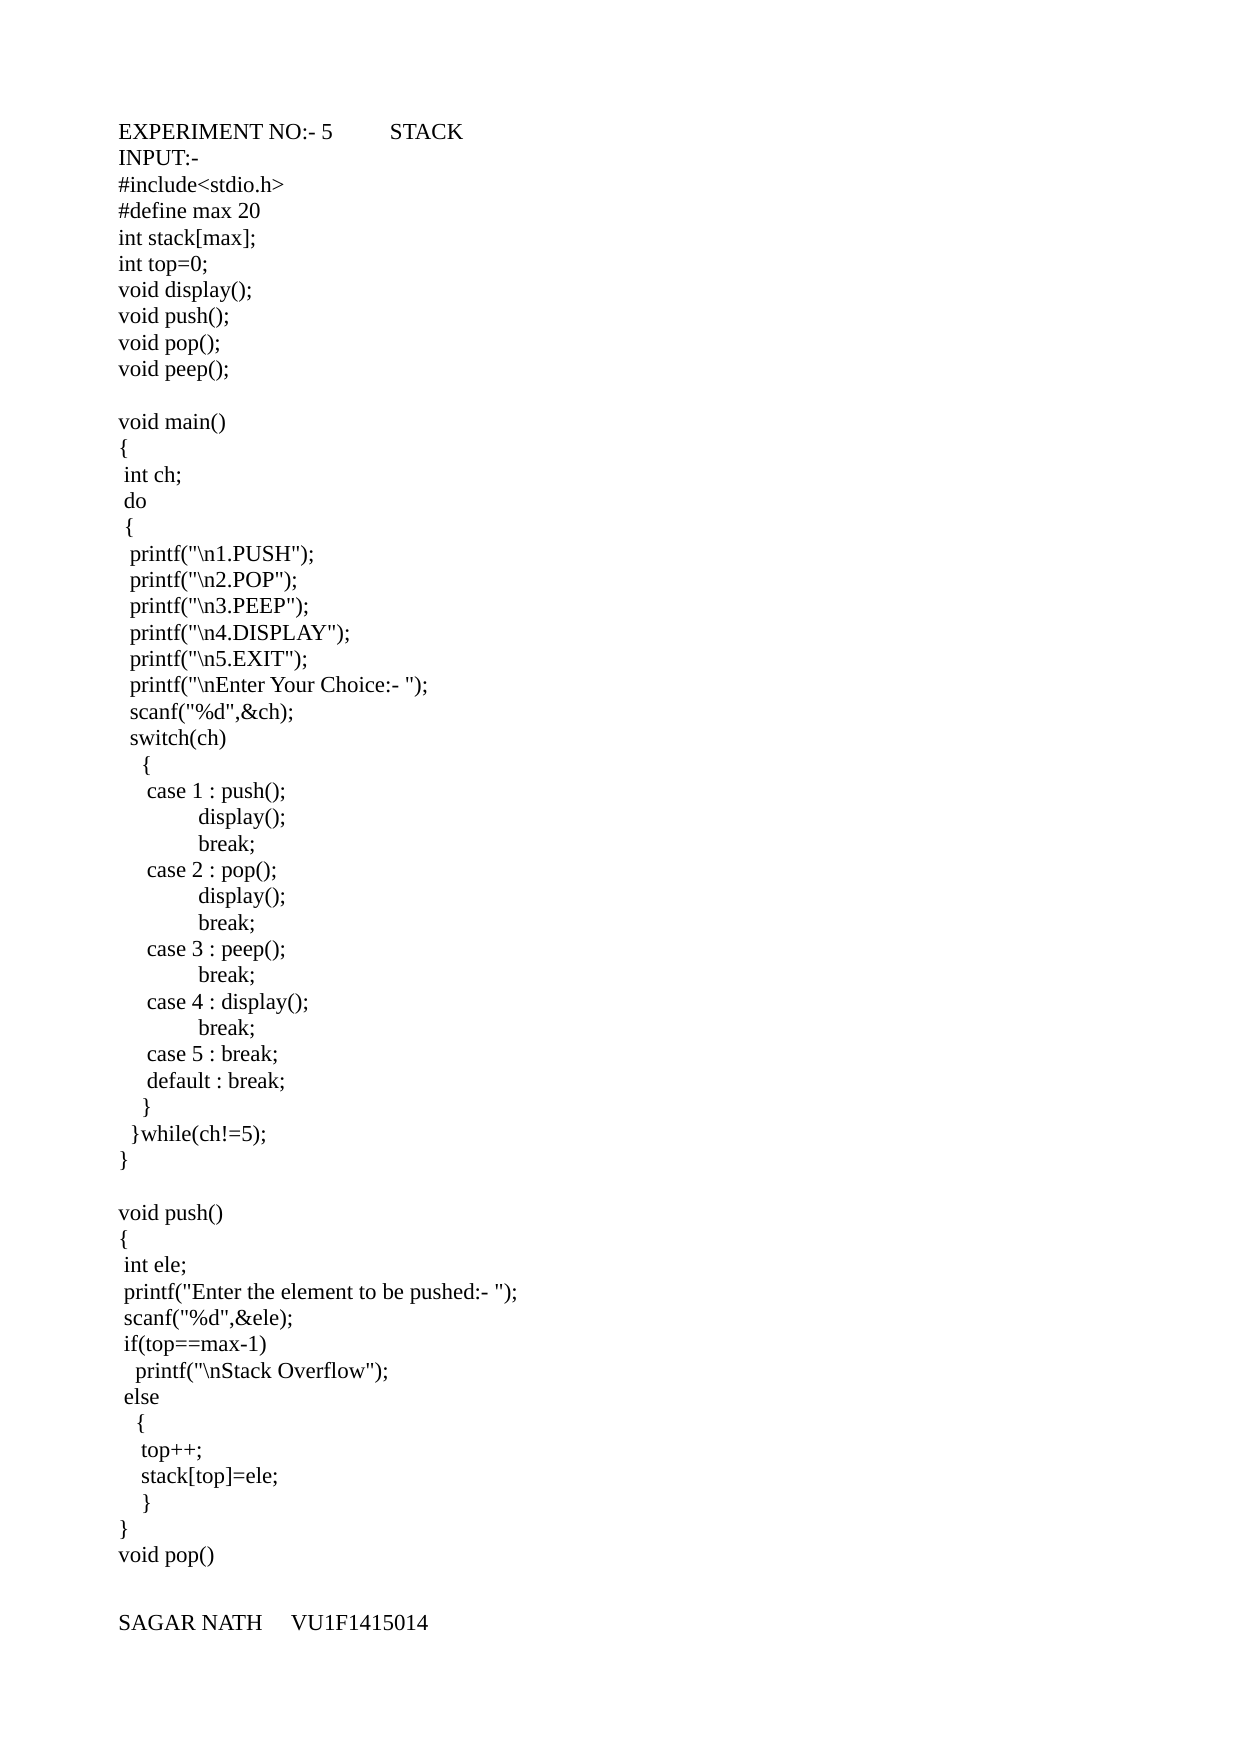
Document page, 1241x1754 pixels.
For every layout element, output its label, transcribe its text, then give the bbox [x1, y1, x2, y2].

text #include<stdio.h> [118, 171, 1122, 197]
text case 5 : break; [118, 1041, 1122, 1067]
text } [118, 1146, 1122, 1172]
text printf("\n5.EXIT"); [118, 645, 1122, 672]
text void push(); [118, 303, 1122, 329]
text printf("\n4.DISPLAY"); [118, 619, 1122, 645]
text void pop(); [118, 329, 1122, 355]
text int stack[max]; [118, 223, 1122, 250]
text int ele; [118, 1251, 1122, 1278]
text int top=0; [118, 250, 1122, 276]
text break; [118, 830, 1122, 856]
text { [118, 434, 1122, 461]
text { [118, 1409, 1122, 1436]
text printf("Enter the element to be pushed:- "); [118, 1278, 1122, 1304]
text case 3 : peep(); [118, 935, 1122, 961]
text void display(); [118, 276, 1122, 303]
text { [118, 513, 1122, 540]
text display(); [118, 882, 1122, 909]
text } [118, 1093, 1122, 1119]
text { [118, 751, 1122, 777]
text default : break; [118, 1067, 1122, 1093]
text printf("\n1.PUSH"); [118, 540, 1122, 566]
text display(); [118, 803, 1122, 830]
text printf("\n3.PEEP"); [118, 592, 1122, 619]
text break; [118, 909, 1122, 935]
text void main() [118, 408, 1122, 434]
text case 2 : pop(); [118, 856, 1122, 882]
text } [118, 1488, 1122, 1515]
text printf("\n2.POP"); [118, 566, 1122, 592]
text do [118, 487, 1122, 513]
text #define max 20 [118, 197, 1122, 223]
text top++; [118, 1436, 1122, 1462]
text INPUT:- [118, 144, 1122, 171]
text EXPERIMENT NO:- 5 STACK [118, 118, 1122, 144]
text printf("\nEnter Your Choice:- "); [118, 672, 1122, 698]
text case 1 : push(); [118, 777, 1122, 803]
text if(top==max-1) [118, 1330, 1122, 1357]
text case 4 : display(); [118, 988, 1122, 1014]
text printf("\nStack Overflow"); [118, 1357, 1122, 1383]
text switch(ch) [118, 724, 1122, 751]
text scanf("%d",&ch); [118, 698, 1122, 724]
text break; [118, 961, 1122, 988]
text } [118, 1515, 1122, 1541]
text }while(ch!=5); [118, 1119, 1122, 1146]
text break; [118, 1014, 1122, 1041]
text int ch; [118, 461, 1122, 487]
text void push() [118, 1199, 1122, 1225]
text void pop() [118, 1541, 1122, 1568]
text { [118, 1225, 1122, 1251]
text else [118, 1383, 1122, 1409]
text stack[top]=ele; [118, 1462, 1122, 1488]
text scanf("%d",&ele); [118, 1304, 1122, 1330]
text void peep(); [118, 355, 1122, 382]
